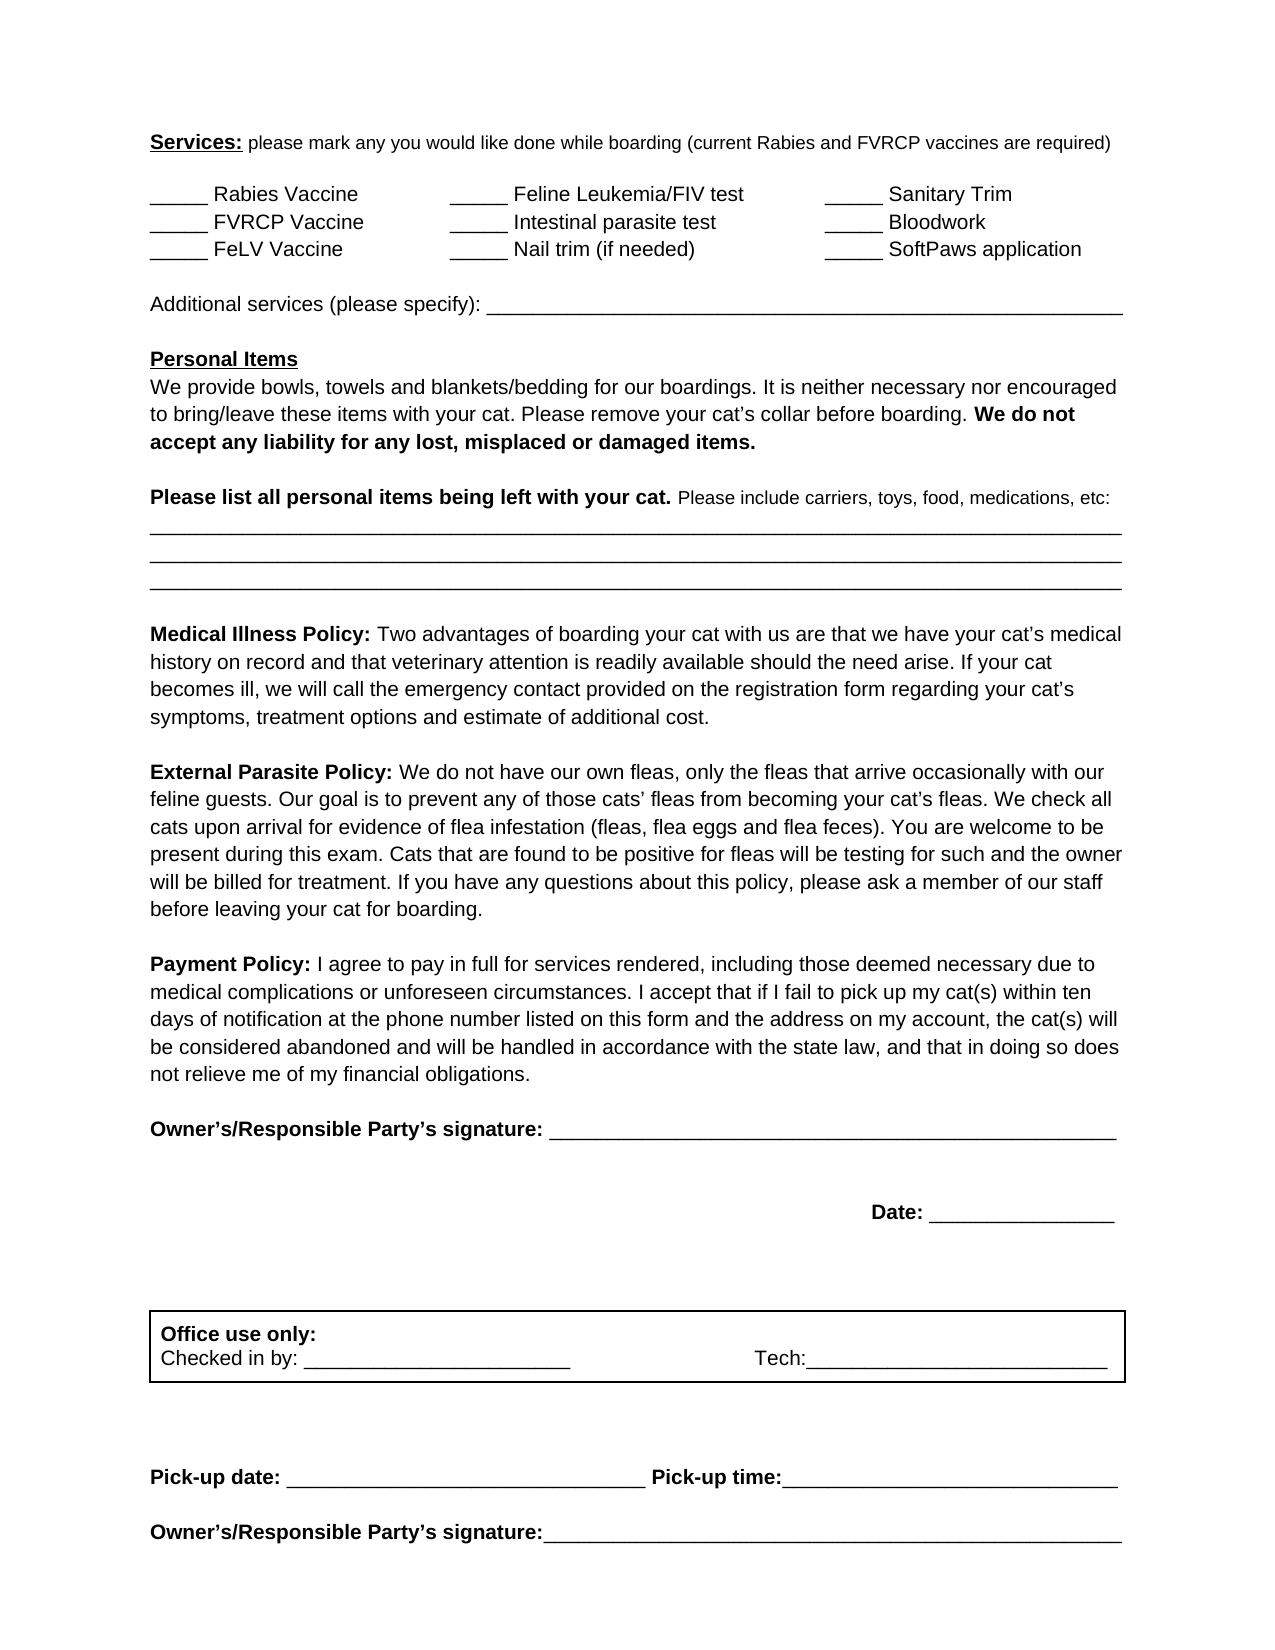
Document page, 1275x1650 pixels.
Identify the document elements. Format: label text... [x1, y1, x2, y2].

text Pick-up date: _______________________________ Pick-up time:_____________________________ [150, 1465, 1125, 1489]
text ____________________________________________________________________________________________________________________________________________________________________________________________________________________________________________________________ [150, 512, 1125, 591]
text Additional services (please specify): _______________________________________________________ [150, 292, 1125, 316]
text Payment Policy: I agree to pay in full for services rendered, including those deemed necessary due to medical complications or unforeseen circumstances. I accept that if I fail to pick up my cat(s) within ten days of notification at the phone number listed on this form and the address on my account, the cat(s) will be considered abandoned and will be handled in accordance with the state law, and that in doing so does not relieve me of my financial obligations. [150, 952, 1125, 1086]
text _____ Rabies Vaccine _____ Feline Leukemia/FIV test _____ Sanitary Trim [150, 182, 1125, 206]
text External Parasite Policy: We do not have our own fleas, only the fleas that arrive occasionally with our feline guests. Our goal is to prevent any of those cats’ fleas from becoming your cat’s fleas. We check all cats upon arrival for evidence of flea infestation (fleas, flea eggs and flea feces). You are welcome to be present during this exam. Cats that are found to be positive for fleas will be testing for such and the owner will be billed for treatment. If you have any questions about this policy, please ask a member of our staff before leaving your cat for boarding. [150, 760, 1125, 921]
text _____ FVRCP Vaccine _____ Intestinal parasite test _____ Bloodwork [150, 210, 1125, 234]
text Medical Illness Policy: Two advantages of boarding your cat with us are that we have your cat’s medical history on record and that veterinary attention is readily available should the need arise. If your cat becomes ill, we will call the emergency contact provided on the registration form regarding your cat’s symptoms, treatment options and estimate of additional cost. [150, 622, 1125, 729]
text Owner’s/Responsible Party’s signature: _________________________________________________ Date: ________________ [150, 1117, 1125, 1224]
text Services: please mark any you would like done while boarding (current Rabies and FVRCP vaccines are required) [150, 130, 1125, 154]
text _____ FeLV Vaccine _____ Nail trim (if needed) _____ SoftPaws application [150, 237, 1125, 261]
text We provide bowls, towels and blankets/bedding for our boardings. It is neither necessary nor encouraged to bring/leave these items with your cat. Please remove your cat’s collar before boarding. We do not accept any liability for any lost, misplaced or damaged items. [150, 375, 1125, 454]
text Owner’s/Responsible Party’s signature:__________________________________________________ [150, 1520, 1125, 1544]
text Personal Items [150, 347, 1125, 371]
text Please list all personal items being left with your cat. Please include carriers, toys, food, medications, etc: [150, 485, 1125, 509]
table_header Office use only: Checked in by: _______________________ Tech:__________________________ [151, 1312, 1124, 1381]
